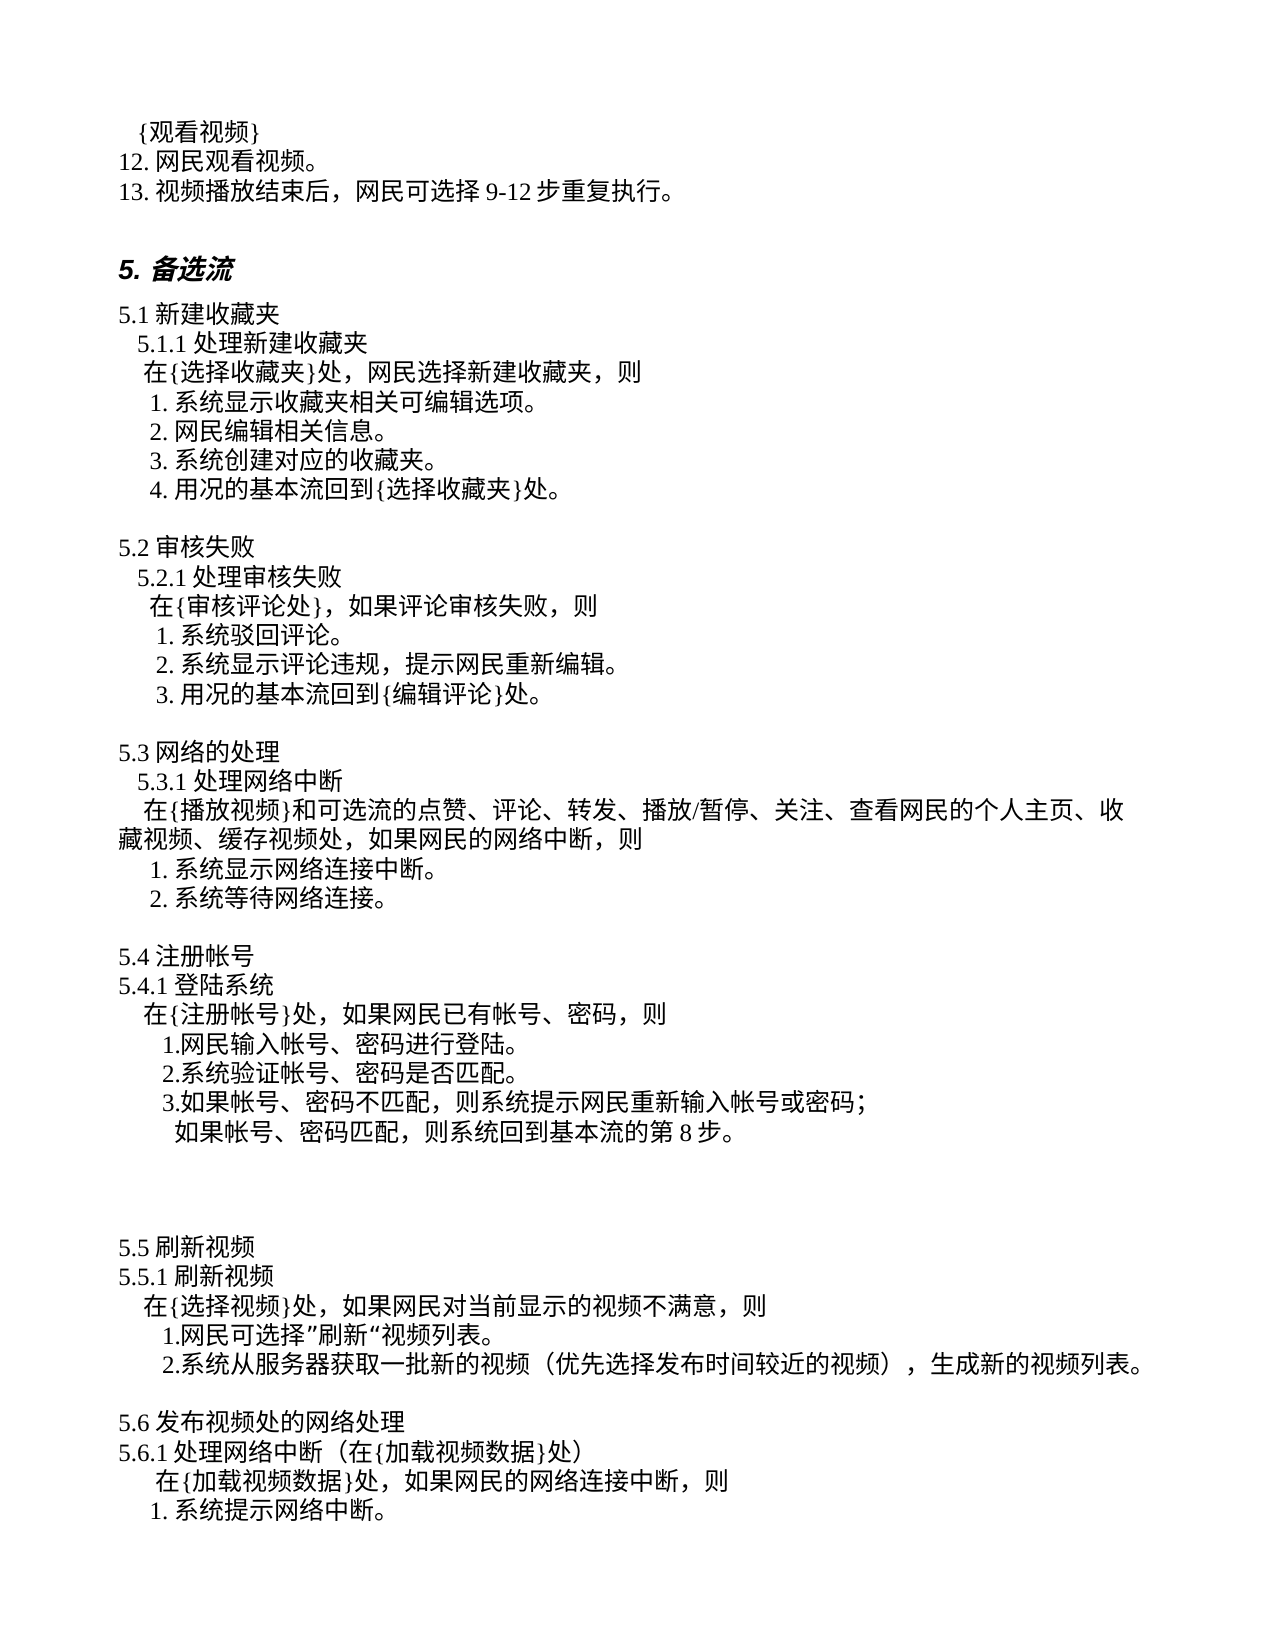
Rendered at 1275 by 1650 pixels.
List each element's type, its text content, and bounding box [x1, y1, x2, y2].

text 5.4 注册帐号 [118, 942, 1157, 971]
text 1. 系统显示收藏夹相关可编辑选项。 [118, 388, 1157, 417]
text 在{播放视频}和可选流的点赞、评论、转发、播放/暂停、关注、查看网民的个人主页、收 藏视频、缓存视频处，如果网民的网络中断，则 [118, 796, 1157, 855]
text 5.4.1 登陆系统 [118, 971, 1157, 1001]
text 5.3.1 处理网络中断 [118, 767, 1157, 796]
text 5.1.1 处理新建收藏夹 [118, 329, 1157, 358]
text 1. 系统驳回评论。 [118, 621, 1157, 651]
text 5.6 发布视频处的网络处理 [118, 1408, 1157, 1438]
text 如果帐号、密码匹配，则系统回到基本流的第8步。 [118, 1118, 1157, 1147]
text 13. 视频播放结束后，网民可选择9-12步重复执行。 [118, 177, 1157, 206]
text 5.1 新建收藏夹 [118, 300, 1157, 329]
subtitle 5. 备选流 [118, 247, 1157, 287]
text 在{选择视频}处，如果网民对当前显示的视频不满意，则 [118, 1292, 1157, 1321]
text 5.6.1处理网络中断（在{加载视频数据}处） [118, 1438, 1157, 1467]
text 5.5.1 刷新视频 [118, 1262, 1157, 1292]
text 在{加载视频数据}处，如果网民的网络连接中断，则 [118, 1467, 1157, 1496]
text 在{注册帐号}处，如果网民已有帐号、密码，则 [118, 1001, 1157, 1030]
text 在{审核评论处}，如果评论审核失败，则 [118, 592, 1157, 621]
text 在{选择收藏夹}处，网民选择新建收藏夹，则 [118, 358, 1157, 388]
text 5.2 审核失败 [118, 533, 1157, 563]
text 1.网民可选择”刷新“视频列表。 [118, 1321, 1157, 1350]
text 1. 系统显示网络连接中断。 [118, 855, 1157, 884]
text 2.系统验证帐号、密码是否匹配。 [118, 1059, 1157, 1088]
text 4. 用况的基本流回到{选择收藏夹}处。 [118, 475, 1157, 505]
text 1.网民输入帐号、密码进行登陆。 [118, 1030, 1157, 1059]
text 5.2.1处理审核失败 [118, 563, 1157, 592]
text 3. 用况的基本流回到{编辑评论}处。 [118, 680, 1157, 709]
text 5.5 刷新视频 [118, 1233, 1157, 1262]
text 12. 网民观看视频。 [118, 147, 1157, 177]
text 2. 网民编辑相关信息。 [118, 417, 1157, 446]
text 2. 系统等待网络连接。 [118, 884, 1157, 913]
text 2. 系统显示评论违规，提示网民重新编辑。 [118, 651, 1157, 680]
text 2.系统从服务器获取一批新的视频（优先选择发布时间较近的视频），生成新的视频列表。 [118, 1350, 1157, 1379]
text {观看视频} [118, 118, 1157, 147]
text 5.3 网络的处理 [118, 738, 1157, 767]
text 1. 系统提示网络中断。 [118, 1496, 1157, 1525]
text 3.如果帐号、密码不匹配，则系统提示网民重新输入帐号或密码； [118, 1088, 1157, 1118]
text 3. 系统创建对应的收藏夹。 [118, 446, 1157, 475]
